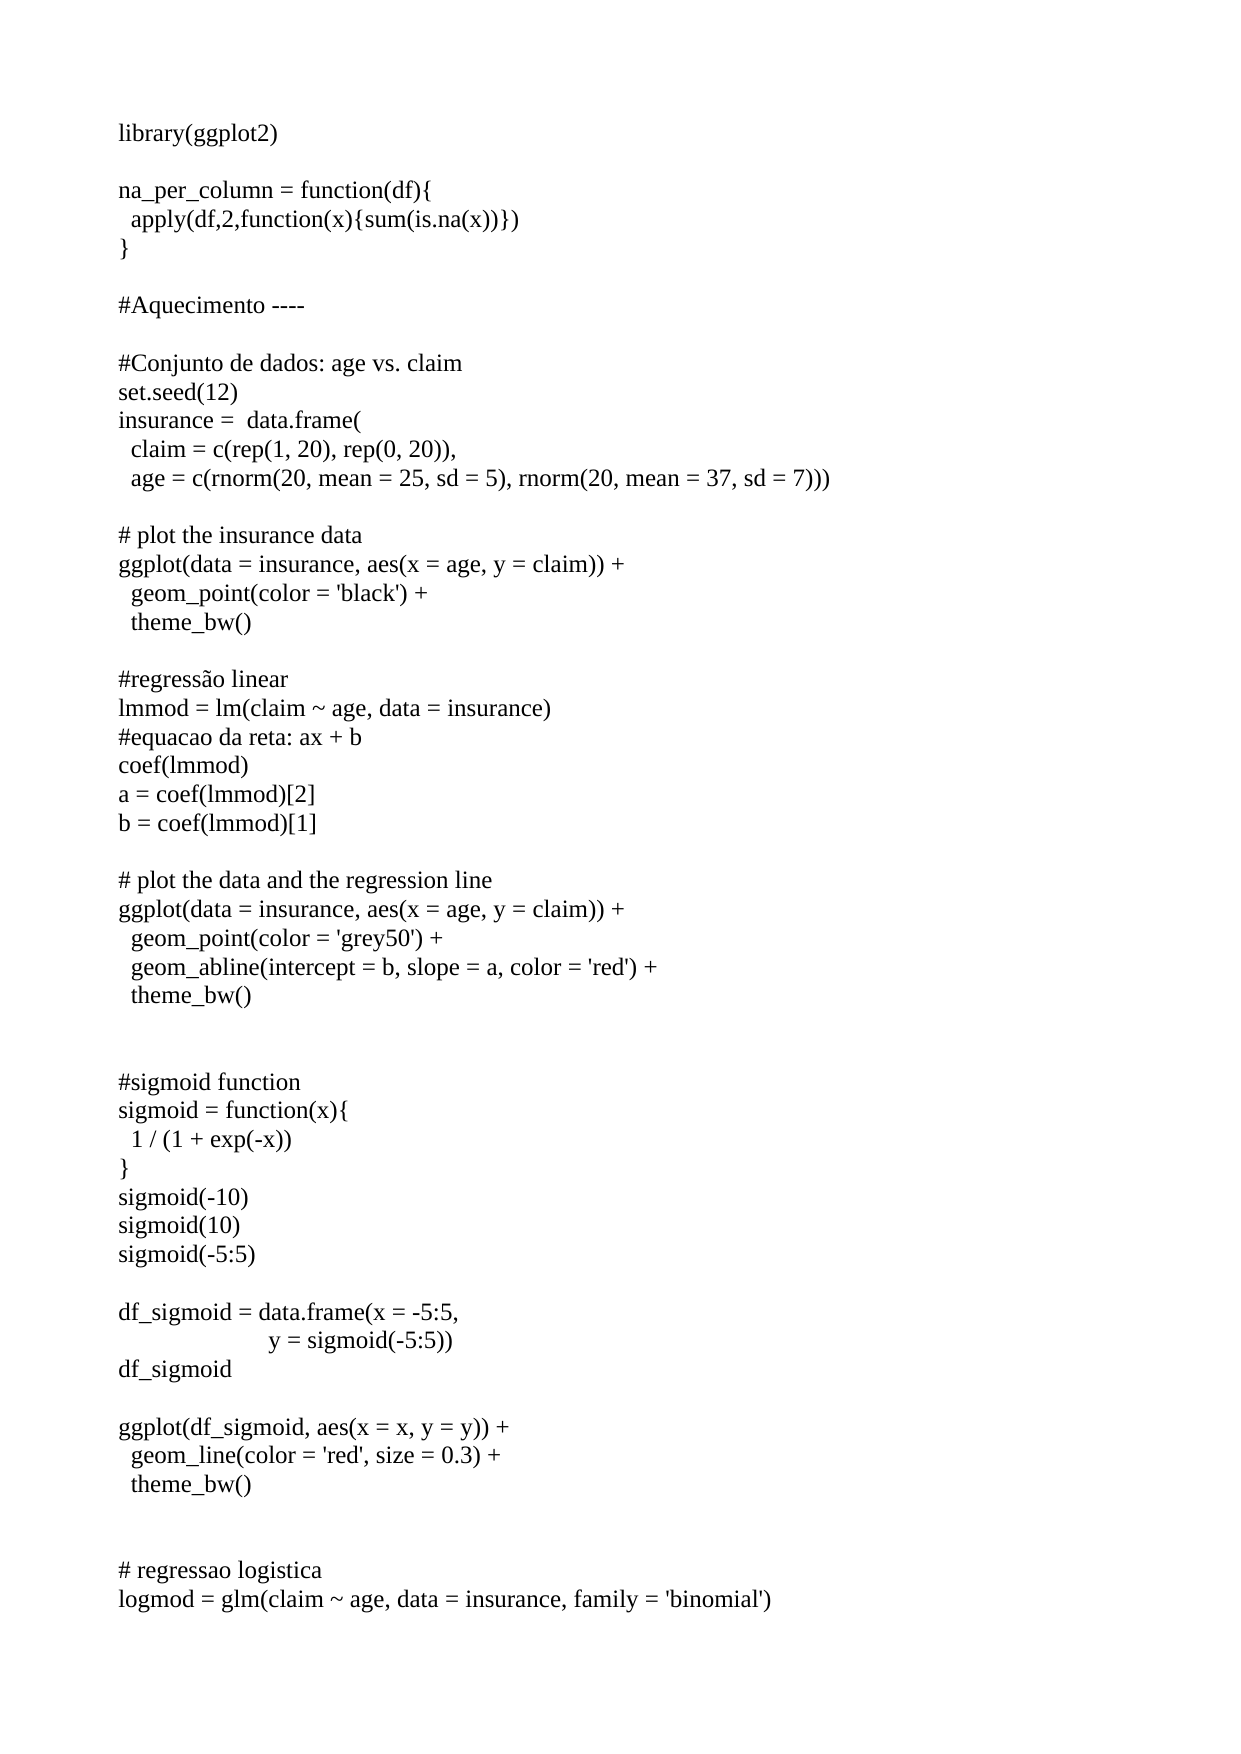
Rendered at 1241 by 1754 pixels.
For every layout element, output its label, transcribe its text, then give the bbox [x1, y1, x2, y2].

text coef(lmmod) [118, 751, 1122, 779]
text claim = c(rep(1, 20), rep(0, 20)), [118, 434, 1122, 463]
text } [118, 1153, 1122, 1182]
text theme_bw() [118, 1469, 1122, 1498]
text sigmoid(-10) [118, 1182, 1122, 1211]
text sigmoid(10) [118, 1211, 1122, 1239]
text set.seed(12) [118, 377, 1122, 406]
text ggplot(df_sigmoid, aes(x = x, y = y)) + [118, 1412, 1122, 1441]
text # plot the data and the regression line [118, 866, 1122, 894]
text b = coef(lmmod)[1] [118, 808, 1122, 837]
text geom_abline(intercept = b, slope = a, color = 'red') + [118, 952, 1122, 981]
text df_sigmoid = data.frame(x = -5:5, [118, 1297, 1122, 1326]
text a = coef(lmmod)[2] [118, 779, 1122, 808]
text #Conjunto de dados: age vs. claim [118, 348, 1122, 377]
text 1 / (1 + exp(-x)) [118, 1124, 1122, 1153]
text #equacao da reta: ax + b [118, 722, 1122, 751]
text ggplot(data = insurance, aes(x = age, y = claim)) + [118, 894, 1122, 923]
text library(ggplot2) [118, 118, 1122, 147]
text #sigmoid function [118, 1067, 1122, 1096]
text sigmoid(-5:5) [118, 1239, 1122, 1268]
text lmmod = lm(claim ~ age, data = insurance) [118, 693, 1122, 722]
text ggplot(data = insurance, aes(x = age, y = claim)) + [118, 549, 1122, 578]
text geom_point(color = 'grey50') + [118, 923, 1122, 952]
text na_per_column = function(df){ [118, 176, 1122, 204]
text apply(df,2,function(x){sum(is.na(x))}) [118, 204, 1122, 233]
text # regressao logistica [118, 1556, 1122, 1584]
text df_sigmoid [118, 1354, 1122, 1383]
text #Aquecimento ---- [118, 291, 1122, 319]
text geom_line(color = 'red', size = 0.3) + [118, 1441, 1122, 1469]
text sigmoid = function(x){ [118, 1096, 1122, 1124]
text y = sigmoid(-5:5)) [118, 1326, 1122, 1354]
text # plot the insurance data [118, 521, 1122, 549]
text logmod = glm(claim ~ age, data = insurance, family = 'binomial') [118, 1584, 1122, 1613]
text age = c(rnorm(20, mean = 25, sd = 5), rnorm(20, mean = 37, sd = 7))) [118, 463, 1122, 492]
text insurance = data.frame( [118, 406, 1122, 434]
text geom_point(color = 'black') + [118, 578, 1122, 607]
text theme_bw() [118, 607, 1122, 636]
text theme_bw() [118, 981, 1122, 1009]
text #regressão linear [118, 664, 1122, 693]
text } [118, 233, 1122, 262]
